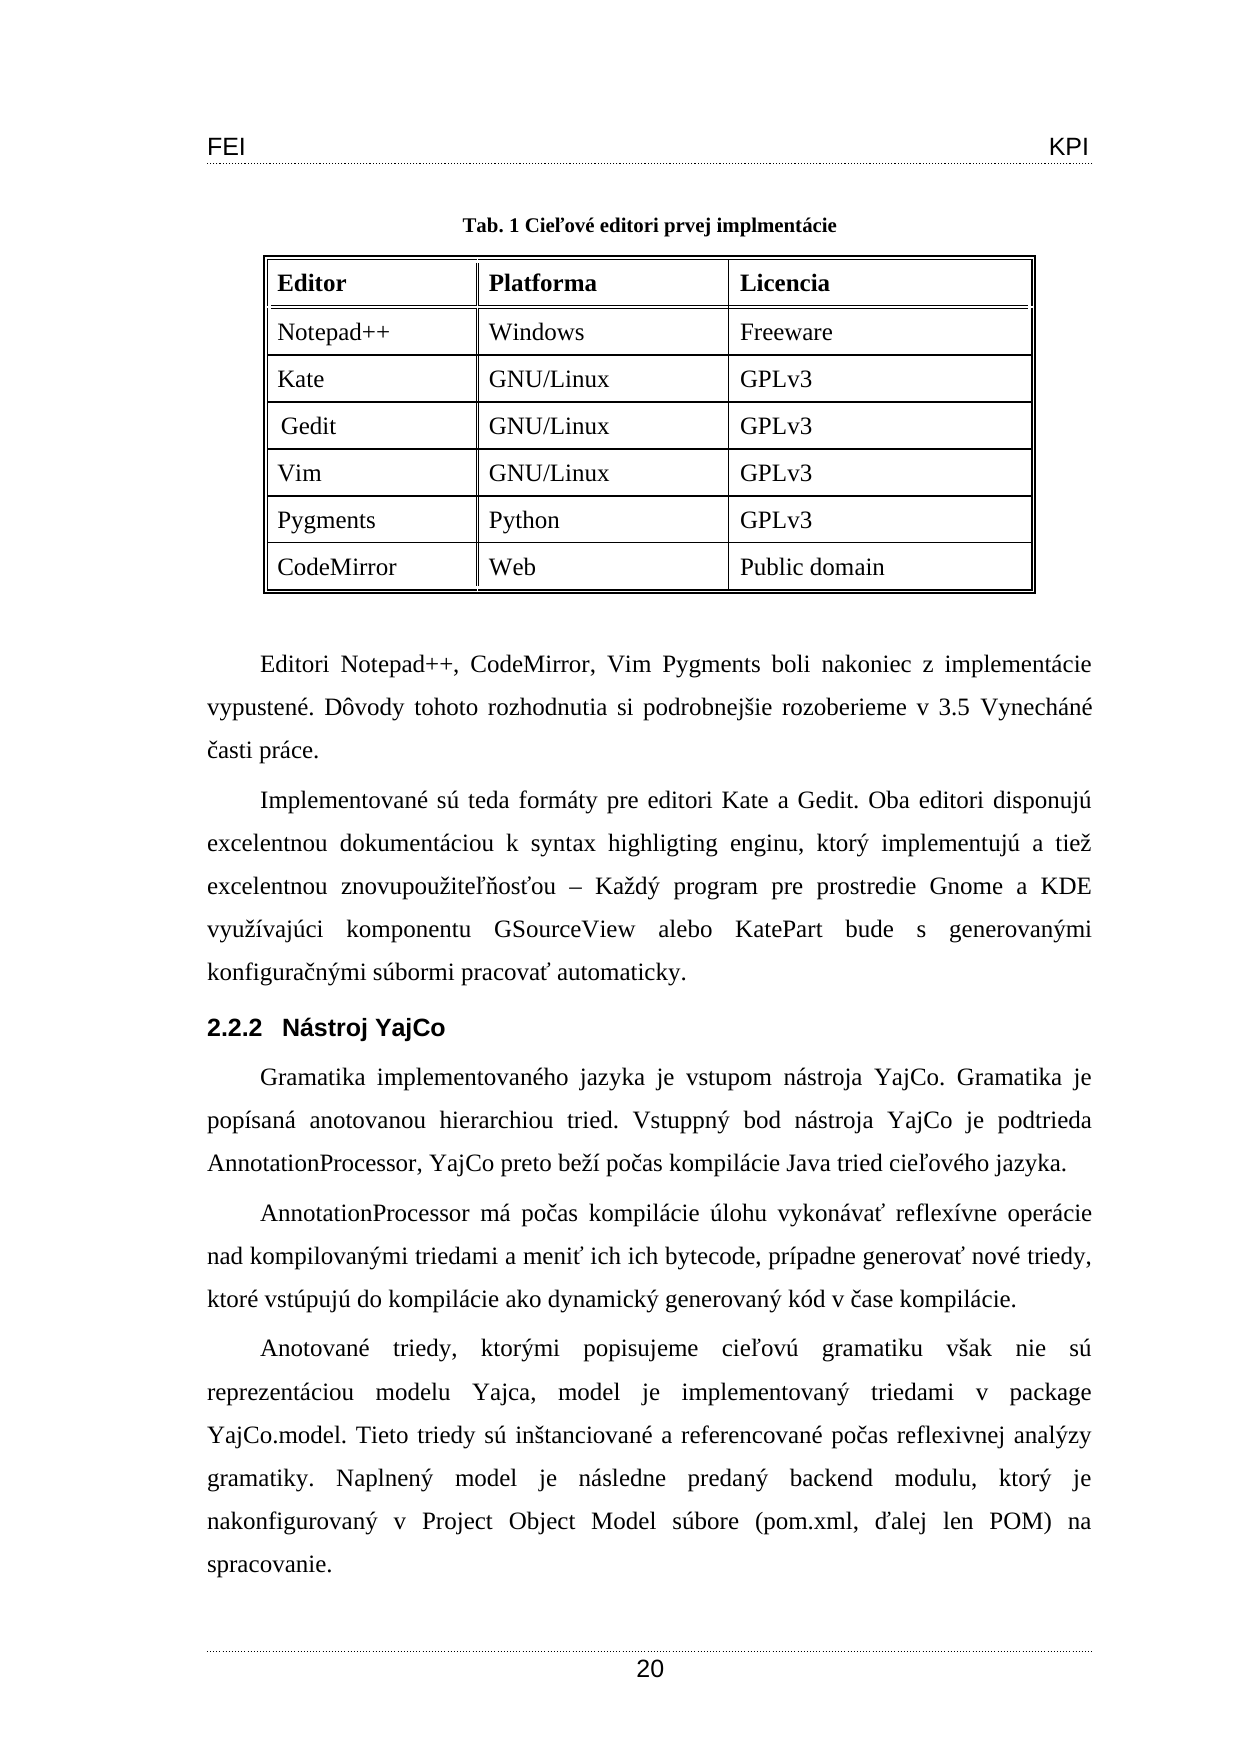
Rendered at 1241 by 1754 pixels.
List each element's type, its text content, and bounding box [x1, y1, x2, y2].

table_header Editor [268, 260, 477, 305]
table_cell Gedit [268, 403, 476, 448]
table_cell Notepad++ [266, 305, 477, 354]
table_cell Kate [268, 356, 476, 401]
list Nástroj YajCo [207, 1013, 1092, 1042]
text Tab. 1 Cieľové editori prvej implmentácie [207, 213, 1092, 237]
table_header Licencia [729, 260, 1031, 305]
table_cell Freeware [729, 305, 1033, 354]
table_cell GNU/Linux [479, 356, 728, 401]
table_cell GNU/Linux [479, 450, 728, 495]
table_cell Pygments [268, 497, 476, 542]
text Implementované sú teda formáty pre editori Kate a Gedit. Oba editori disponujú excelentnou dokumentáciou k syntax highligting enginu, ktorý implementujú a tiež excelentnou znovupoužiteľňosťou – Každý program pre prostredie Gnome a KDE využívajúci komponentu GSourceView alebo KatePart bude s generovanými konfiguračnými súbormi pracovať automaticky. [207, 785, 1092, 986]
table_cell GPLv3 [729, 497, 1031, 542]
table_cell GPLv3 [729, 403, 1031, 448]
table_header Platforma [478, 260, 728, 305]
table_cell CodeMirror [268, 543, 477, 589]
table_cell GNU/Linux [479, 403, 728, 448]
table_cell GPLv3 [729, 356, 1031, 401]
text Anotované triedy, ktorými popisujeme cieľovú gramatiku však nie sú reprezentáciou modelu Yajca, model je implementovaný triedami v package YajCo.model. Tieto triedy sú inštanciované a referencované počas reflexivnej analýzy gramatiky. Naplnený model je následne predaný backend modulu, ktorý je nakonfigurovaný v Project Object Model súbore (pom.xml, ďalej len POM) na spracovanie. [207, 1333, 1092, 1578]
table_cell Windows [479, 309, 728, 354]
text Editori Notepad++, CodeMirror, Vim Pygments boli nakoniec z implementácie vypustené. Dôvody tohoto rozhodnutia si podrobnejšie rozoberieme v 3.5 Vynecháné časti práce. [207, 649, 1092, 764]
table_cell Python [479, 497, 728, 542]
table_cell GPLv3 [729, 450, 1031, 495]
table_cell Public domain [729, 543, 1031, 589]
text AnnotationProcessor má počas kompilácie úlohu vykonávať reflexívne operácie nad kompilovanými triedami a meniť ich ich bytecode, prípadne generovať nové triedy, ktoré vstúpujú do kompilácie ako dynamický generovaný kód v čase kompilácie. [207, 1198, 1092, 1313]
text Gramatika implementovaného jazyka je vstupom nástroja YajCo. Gramatika je popísaná anotovanou hierarchiou tried. Vstuppný bod nástroja YajCo je podtrieda AnnotationProcessor, YajCo preto beží počas kompilácie Java tried cieľového jazyka. [207, 1062, 1092, 1177]
table_cell Vim [268, 450, 476, 495]
table_cell Web [478, 543, 728, 589]
